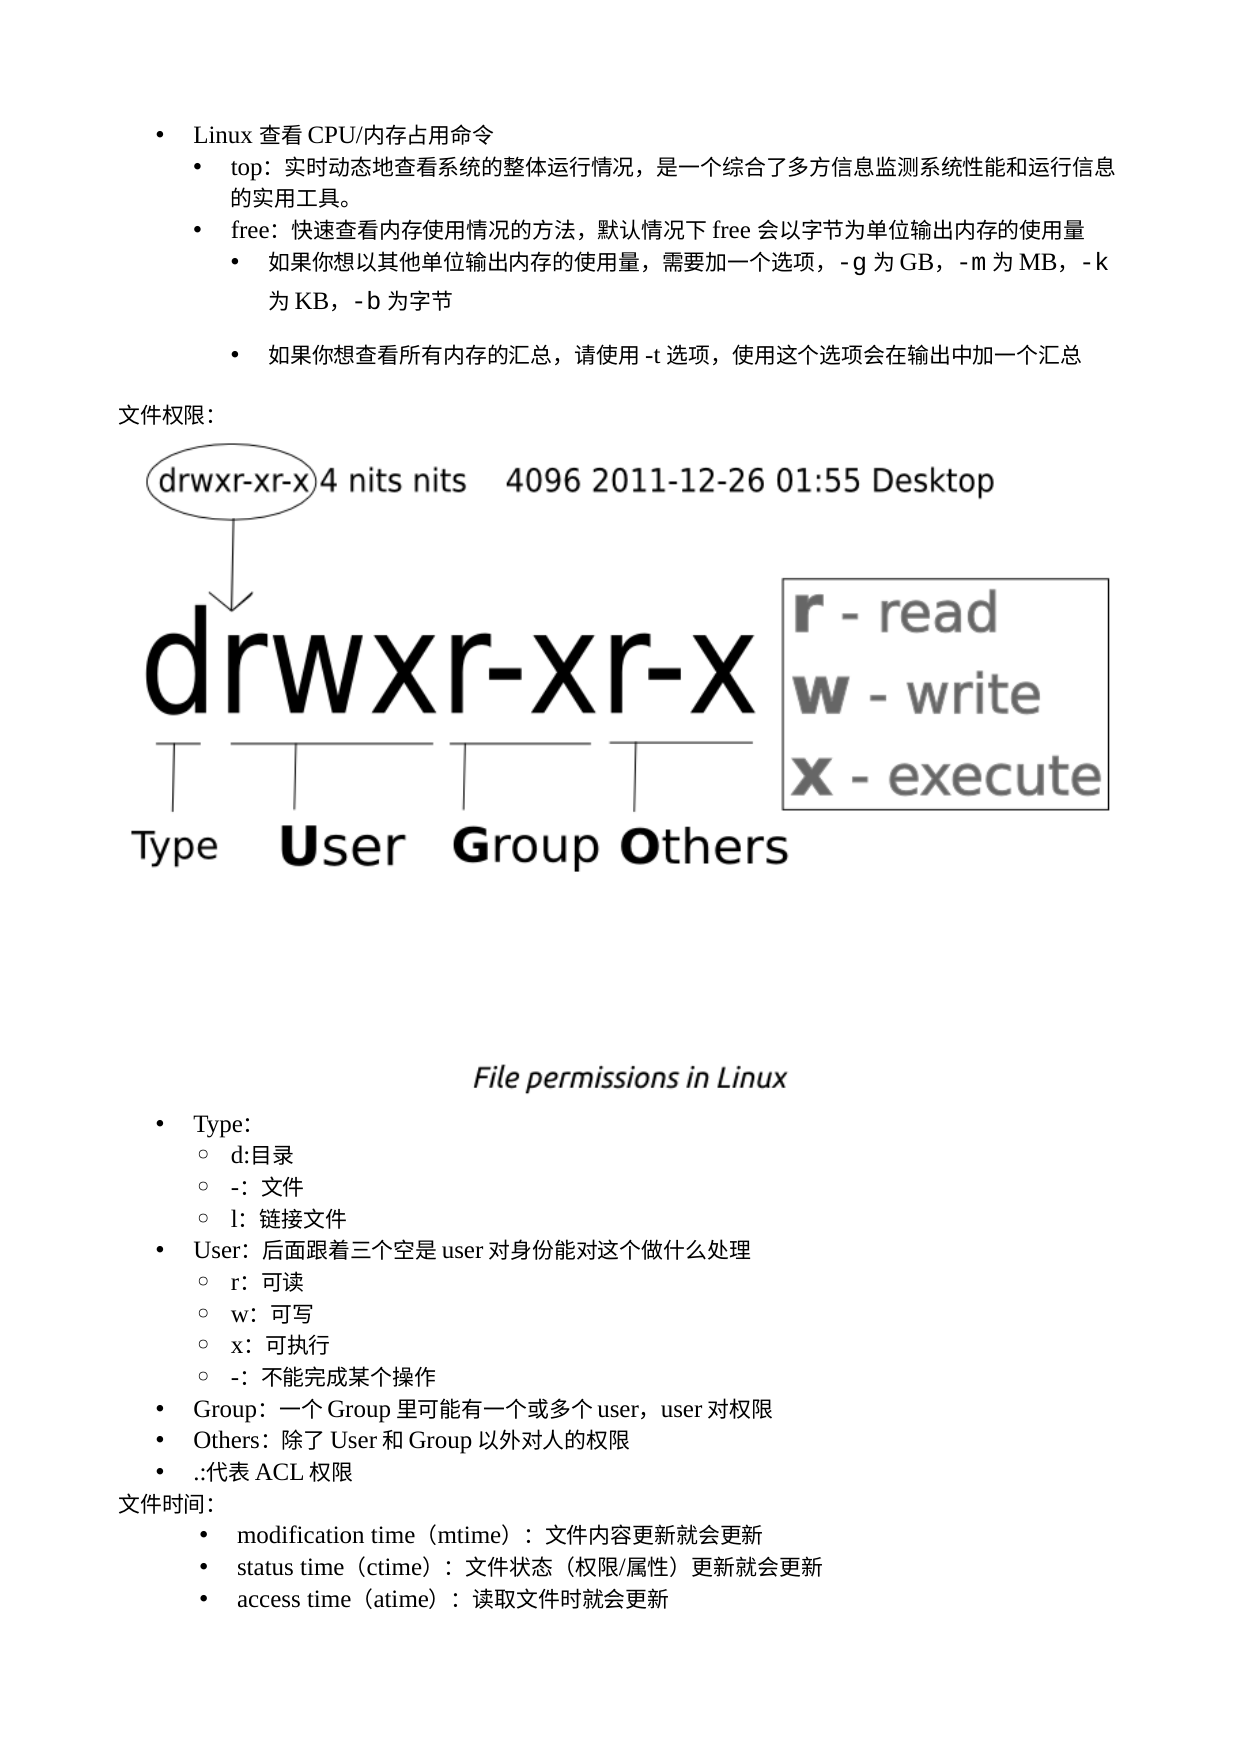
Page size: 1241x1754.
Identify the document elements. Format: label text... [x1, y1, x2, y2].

list Others：除了User和Group以外对人的权限 [156, 1423, 1122, 1455]
list .:代表ACL权限 [156, 1455, 1122, 1487]
list 如果你想查看所有内存的汇总，请使用 -t 选项，使用这个选项会在输出中加一个汇总 [231, 338, 1122, 370]
list d:目录 [193, 1138, 1122, 1170]
text 文件权限： [118, 398, 1122, 430]
list User：后面跟着三个空是user对身份能对这个做什么处理 [156, 1233, 1122, 1265]
list x：可执行 [193, 1328, 1122, 1360]
list Type： [156, 1107, 1122, 1138]
list top：实时动态地查看系统的整体运行情况，是一个综合了多方信息监测系统性能和运行信息的实用工具。 [193, 150, 1122, 213]
list 如果你想以其他单位输出内存的使用量，需要加一个选项，-g 为GB，-m 为MB，-k 为KB，-b 为字节 [231, 245, 1122, 317]
list Linux 查看CPU/内存占用命令 [156, 118, 1122, 150]
list status time（ctime）：文件状态（权限/属性）更新就会更新 [199, 1550, 1122, 1582]
list l：链接文件 [193, 1202, 1122, 1233]
list w：可写 [193, 1297, 1122, 1328]
text 文件时间： [118, 1487, 1122, 1518]
list free：快速查看内存使用情况的方法，默认情况下 free 会以字节为单位输出内存的使用量 [193, 213, 1122, 245]
list Group：一个Group里可能有一个或多个user，user对权限 [156, 1392, 1122, 1423]
list -：文件 [193, 1170, 1122, 1202]
picture [118, 430, 1123, 1107]
list access time（atime）：读取文件时就会更新 [199, 1582, 1122, 1613]
list modification time（mtime）：文件内容更新就会更新 [199, 1518, 1122, 1550]
list -：不能完成某个操作 [193, 1360, 1122, 1392]
list r：可读 [193, 1265, 1122, 1297]
